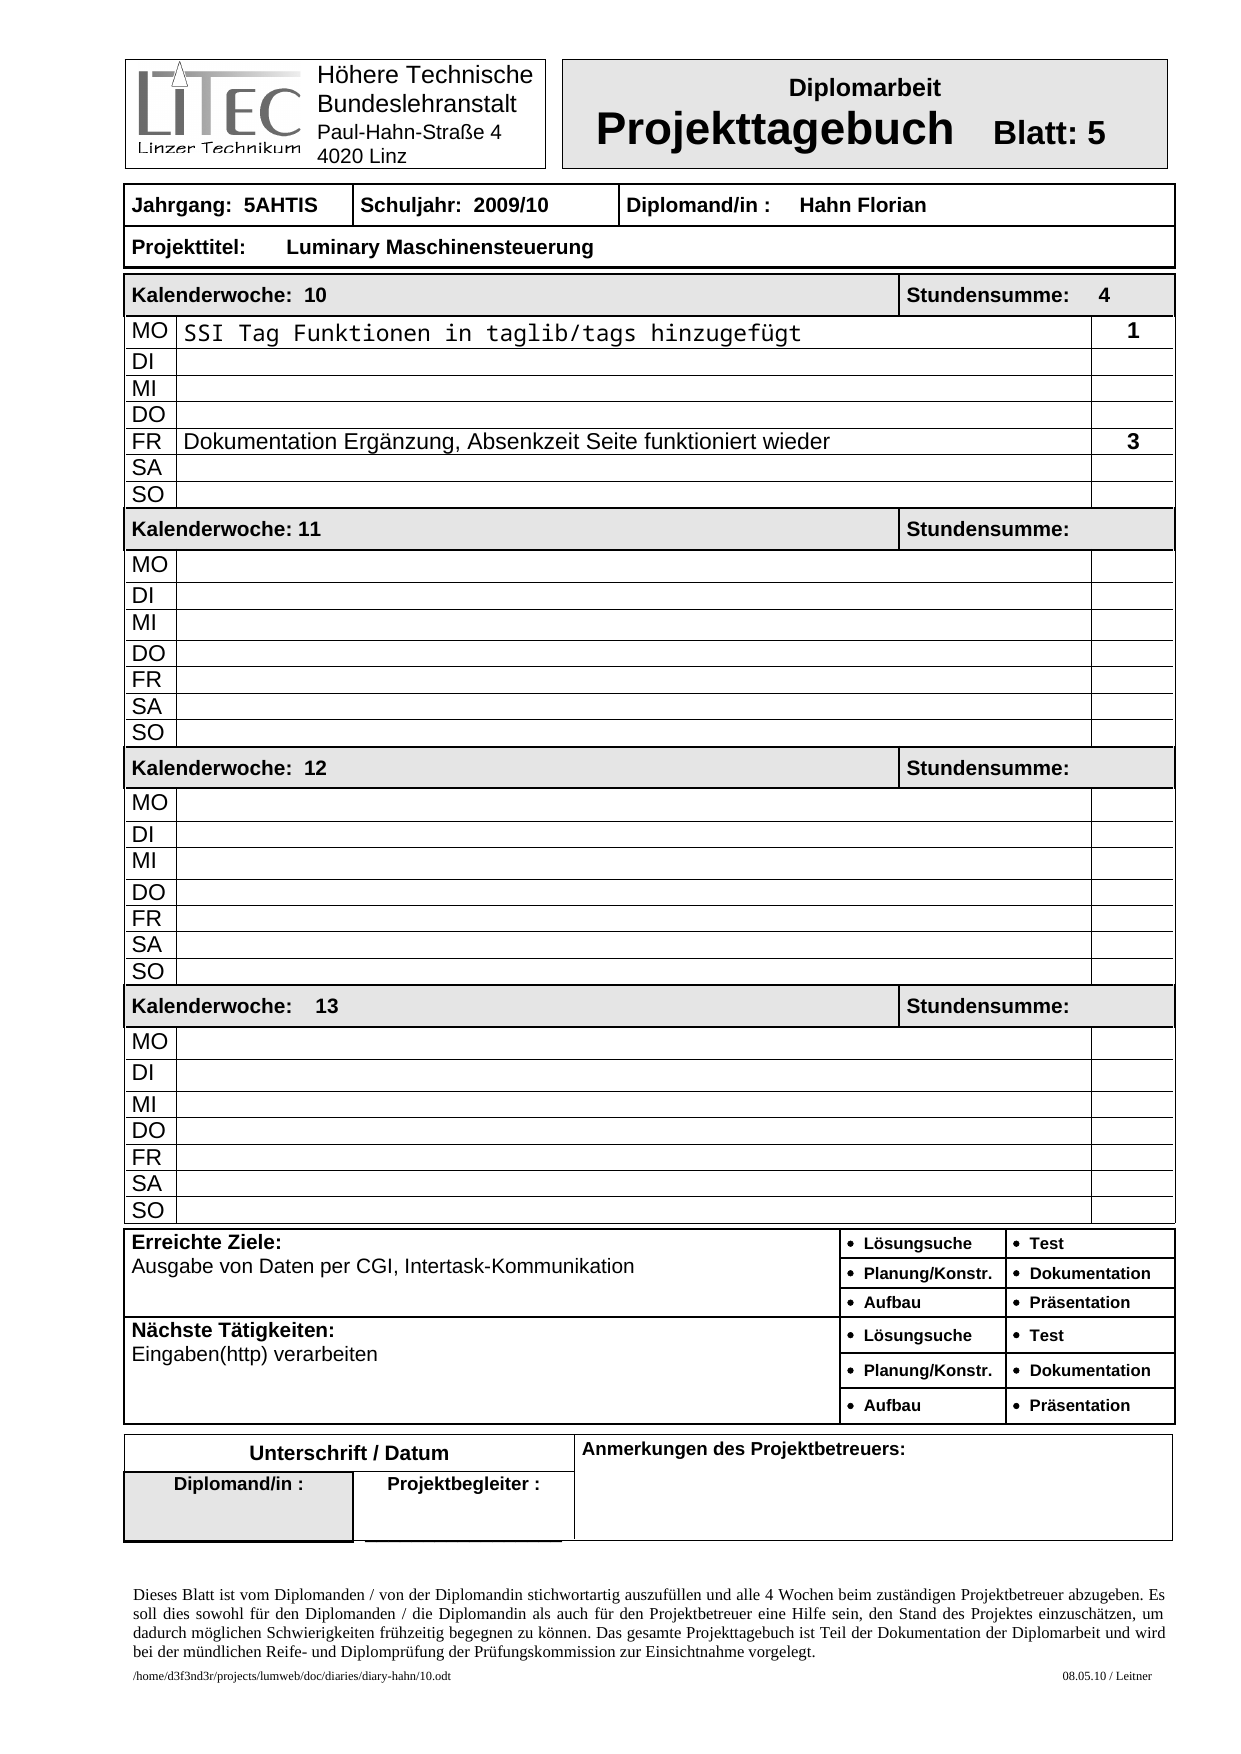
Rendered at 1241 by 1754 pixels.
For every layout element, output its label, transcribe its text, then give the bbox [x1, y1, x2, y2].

table_cell MO [125, 1026, 176, 1059]
table_cell DI [125, 821, 176, 847]
table_cell [177, 641, 1091, 666]
table_cell FR [125, 428, 176, 454]
table_cell Nächste Tätigkeiten: Eingaben(http) verarbeiten [125, 1318, 839, 1422]
table_cell MI [125, 847, 176, 878]
table_cell SO [125, 958, 176, 984]
table_cell 1 [1092, 315, 1175, 348]
table_cell  Lösungsuche [841, 1318, 1005, 1352]
table_cell [1092, 401, 1175, 428]
table_cell Stundensumme: [900, 984, 1174, 1026]
table_cell  Planung/Konstr. [841, 1259, 1005, 1287]
table_cell [1092, 905, 1175, 931]
table_cell [177, 720, 1091, 746]
table_cell  Präsentation [1007, 1389, 1174, 1422]
table_cell [177, 1145, 1091, 1170]
table_header Diplomand/in : Hahn Florian [620, 185, 1174, 225]
table_cell Projekttitel: Luminary Maschinensteuerung [125, 227, 1174, 266]
table_cell [177, 551, 1091, 582]
table_cell [177, 1118, 1091, 1143]
table_header Stundensumme: 4 [900, 275, 1174, 315]
table_cell MI [125, 609, 176, 640]
table_cell DO [125, 401, 176, 428]
table_cell Projektbegleiter : _________________ [354, 1472, 574, 1540]
table_cell [1092, 719, 1175, 746]
table_cell MI [125, 1091, 176, 1117]
table_cell [1092, 454, 1175, 481]
table_cell [177, 880, 1091, 905]
table_cell  Planung/Konstr. [841, 1354, 1005, 1387]
table_cell Kalenderwoche: 11 [125, 507, 898, 549]
table_header Unterschrift / Datum [125, 1435, 574, 1471]
table_header  Test [1007, 1230, 1174, 1257]
table_header Erreichte Ziele: Ausgabe von Daten per CGI, Intertask-Kommunikation [125, 1230, 839, 1316]
table_cell FR [125, 1144, 176, 1170]
table_cell [177, 959, 1091, 984]
table_cell SA [125, 1170, 176, 1196]
table_cell [177, 848, 1091, 878]
table_cell Dokumentation Ergänzung, Absenkzeit Seite funktioniert wieder [177, 429, 1091, 454]
table_cell MO [125, 549, 176, 582]
table_cell  Dokumentation [1007, 1354, 1174, 1387]
table_cell  Dokumentation [1007, 1259, 1174, 1287]
table_cell Diplomand/in : __________________ [125, 1473, 352, 1540]
table_header Schuljahr: 2009/10 [354, 185, 618, 225]
table_cell [1092, 666, 1175, 693]
table_cell [177, 376, 1091, 401]
table_cell [1092, 1170, 1175, 1196]
table_cell DI [125, 348, 176, 375]
table_cell [1092, 787, 1175, 821]
table_cell Stundensumme: [900, 507, 1174, 549]
table_cell SA [125, 454, 176, 481]
table_cell [1092, 375, 1175, 401]
table_cell MO [125, 315, 176, 348]
table_cell [1092, 609, 1175, 640]
table_cell DO [125, 879, 176, 905]
table_cell DO [125, 640, 176, 666]
table_header Anmerkungen des Projektbetreuers: [574, 1435, 1172, 1540]
table_cell [177, 1197, 1091, 1223]
table_cell SSI Tag Funktionen in taglib/tags hinzugefügt [177, 317, 1091, 348]
table_cell [1092, 931, 1175, 958]
table_cell [177, 694, 1091, 719]
table_cell [1092, 481, 1175, 507]
table_cell [177, 822, 1091, 847]
table_cell [177, 455, 1091, 481]
table_cell [177, 610, 1091, 640]
table_cell SO [125, 719, 176, 746]
table_cell Kalenderwoche: 12 [125, 746, 898, 787]
table_header Kalenderwoche: 10 [125, 275, 898, 315]
table_cell MO [125, 787, 176, 821]
table_cell [177, 1060, 1091, 1091]
table_cell [1092, 1026, 1175, 1059]
table_cell DI [125, 1059, 176, 1091]
table_cell [177, 349, 1091, 375]
table_cell  Präsentation [1007, 1289, 1174, 1316]
table_cell SO [125, 1196, 176, 1223]
table_cell 3 [1092, 428, 1175, 454]
table_cell [177, 667, 1091, 693]
table_cell DO [125, 1117, 176, 1143]
table_cell [177, 1171, 1091, 1196]
table_cell [1092, 348, 1175, 375]
table_cell  Aufbau [841, 1289, 1005, 1316]
table_cell SA [125, 693, 176, 719]
table_cell [177, 1092, 1091, 1117]
table_cell [1092, 549, 1175, 582]
table_cell [1092, 958, 1175, 984]
table_cell [1092, 821, 1175, 847]
table_header  Lösungsuche [841, 1230, 1005, 1257]
table_cell SA [125, 931, 176, 958]
table_cell [1092, 693, 1175, 719]
table_cell [1092, 582, 1175, 608]
table_cell [177, 583, 1091, 608]
table_header Jahrgang: 5AHTIS [125, 185, 352, 225]
table_cell [1092, 1091, 1175, 1117]
table_cell [1092, 1144, 1175, 1170]
table_cell [177, 932, 1091, 958]
table_cell [1092, 847, 1175, 878]
table_cell [1092, 1117, 1175, 1143]
table_cell [177, 1028, 1091, 1059]
table_cell [177, 402, 1091, 428]
table_cell FR [125, 666, 176, 693]
table_cell MI [125, 375, 176, 401]
table_cell SO [125, 481, 176, 507]
table_cell  Test [1007, 1318, 1174, 1352]
table_cell [177, 906, 1091, 931]
table_cell [1092, 879, 1175, 905]
table_cell FR [125, 905, 176, 931]
table_cell [177, 482, 1091, 507]
table_cell Stundensumme: [900, 746, 1174, 787]
table_cell [1092, 1059, 1175, 1091]
table_cell [1092, 1196, 1175, 1223]
table_cell [1092, 640, 1175, 666]
table_cell  Aufbau [841, 1389, 1005, 1422]
table_cell DI [125, 582, 176, 608]
table_cell Kalenderwoche: 13 [125, 984, 898, 1026]
table_cell [177, 789, 1091, 821]
